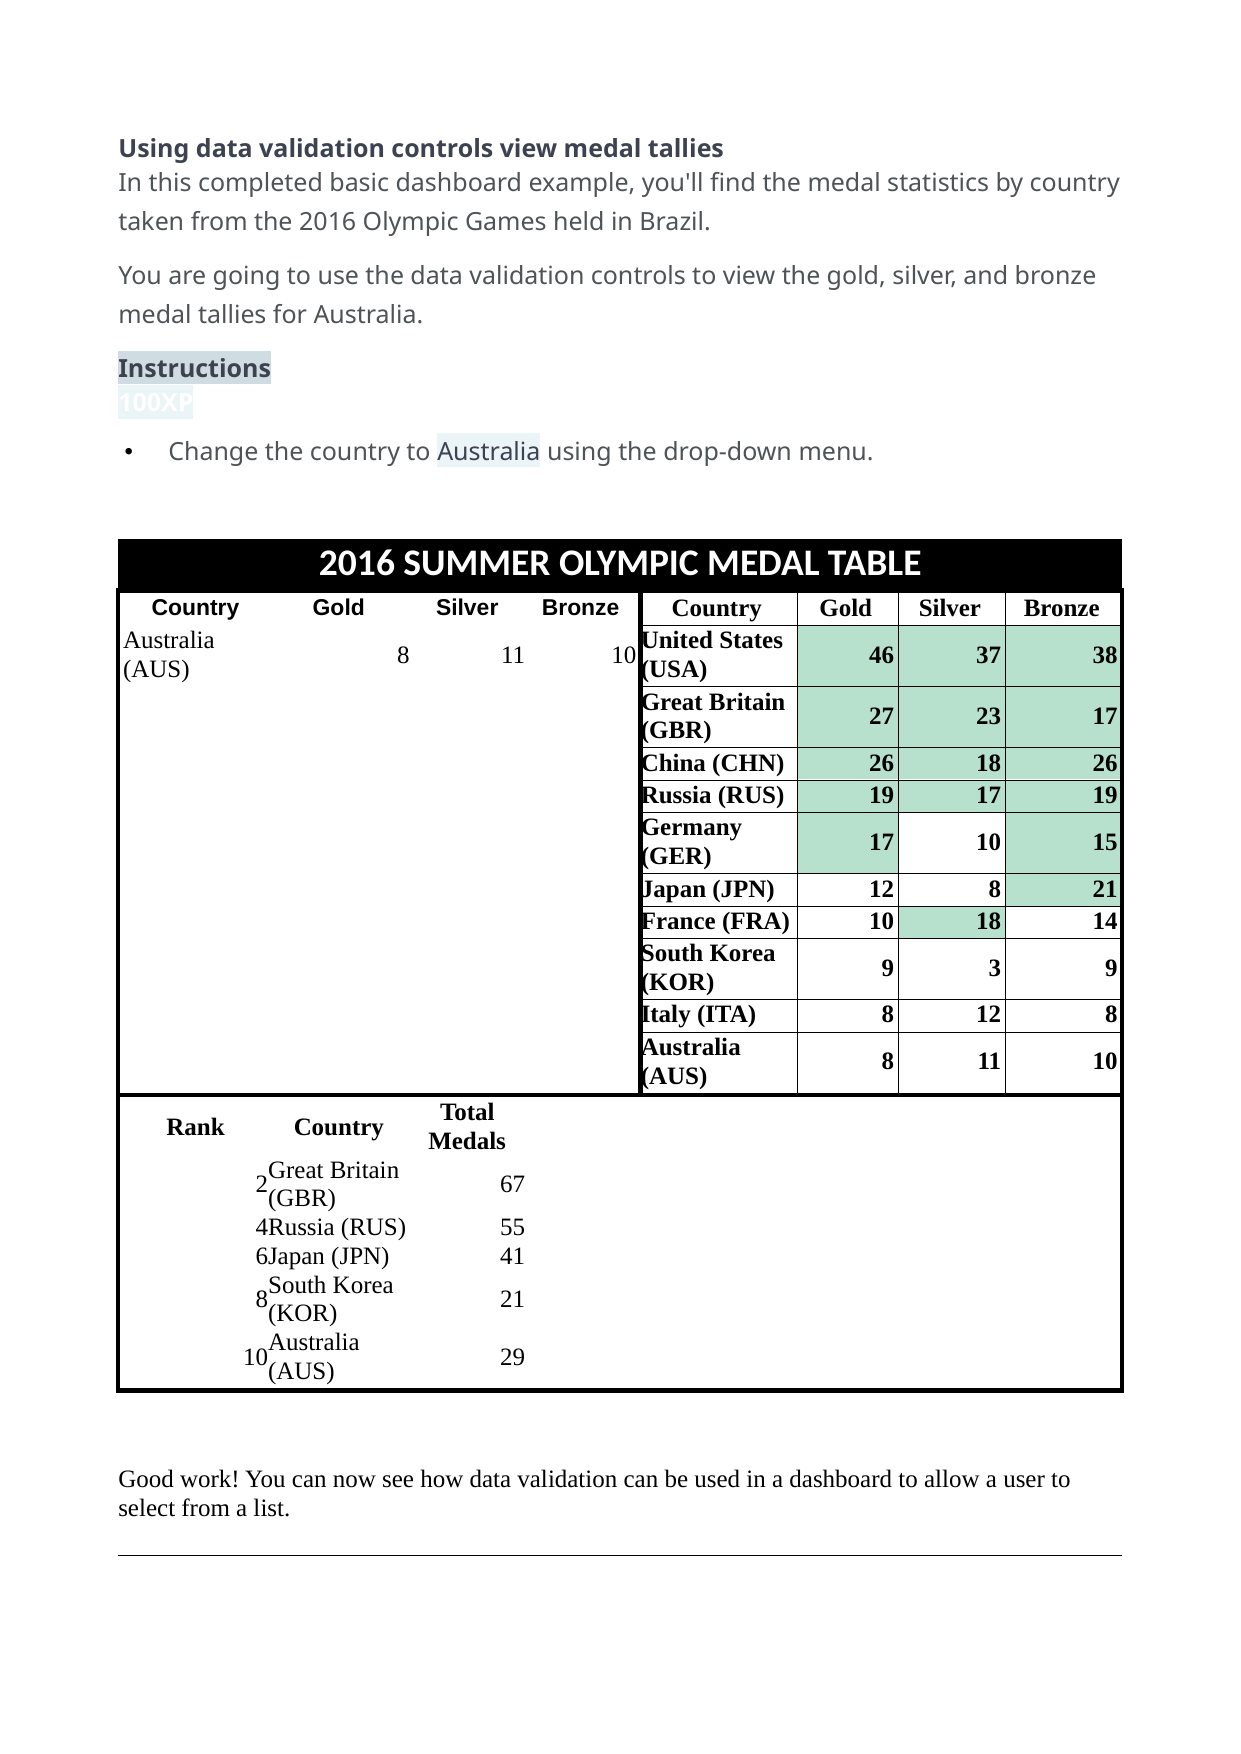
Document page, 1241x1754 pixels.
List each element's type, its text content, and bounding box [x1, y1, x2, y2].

table_cell 10 [120, 1327, 268, 1388]
table_cell United States (USA) [643, 626, 797, 686]
table_cell [409, 1393, 525, 1397]
table_cell 8 [268, 625, 409, 686]
table_cell [268, 686, 409, 747]
table_cell [797, 1241, 898, 1270]
table_cell [525, 780, 638, 812]
table_cell [409, 1398, 525, 1402]
table_cell [268, 906, 409, 938]
table_cell 15 [1006, 813, 1120, 873]
table_cell [1005, 1398, 1122, 1402]
table_cell 23 [899, 687, 1005, 747]
table_cell [525, 1402, 641, 1407]
table_cell 55 [409, 1212, 525, 1241]
table_cell [899, 1212, 1005, 1241]
table_cell 37 [899, 626, 1005, 686]
table_cell [641, 1327, 797, 1388]
table_cell 3 [899, 939, 1005, 999]
table_cell Country [268, 1097, 409, 1155]
table_cell [525, 1398, 641, 1402]
table_cell Great Britain (GBR) [268, 1155, 409, 1212]
table_cell South Korea (KOR) [643, 939, 797, 999]
table_cell [525, 873, 638, 906]
table_cell 46 [798, 626, 898, 686]
table_cell Australia (AUS) [120, 625, 268, 686]
table_cell Gold [268, 593, 409, 625]
table_cell [525, 1097, 641, 1155]
table_cell [409, 1402, 525, 1407]
table_cell 8 [1006, 1000, 1120, 1031]
table_cell [409, 906, 525, 938]
table_header 2016 SUMMER OLYMPIC MEDAL TABLE [118, 539, 1122, 588]
table_cell [525, 812, 638, 873]
table_cell 38 [1006, 626, 1120, 686]
table_cell [525, 1155, 641, 1212]
table_cell Australia (AUS) [643, 1033, 797, 1093]
table_cell 17 [899, 781, 1005, 812]
table_cell Japan (JPN) [268, 1241, 409, 1270]
table_cell [409, 873, 525, 906]
table_cell 9 [1006, 939, 1120, 999]
table_cell 9 [798, 939, 898, 999]
table_cell Country [120, 593, 268, 625]
subtitle Instructions [118, 351, 1109, 384]
table_cell [409, 812, 525, 873]
table_cell [120, 906, 268, 938]
table_cell [409, 747, 525, 779]
table_cell [899, 1241, 1005, 1270]
table_cell 17 [798, 813, 898, 873]
table_cell [120, 780, 268, 812]
table_cell [525, 1031, 638, 1093]
table_cell South Korea (KOR) [268, 1270, 409, 1327]
table_cell [797, 1097, 898, 1155]
table_cell [409, 1031, 525, 1093]
table_cell [1005, 1097, 1120, 1155]
table_cell [409, 999, 525, 1031]
table_cell [641, 1402, 797, 1407]
table_cell [797, 1155, 898, 1212]
table_cell [641, 1241, 797, 1270]
table_cell [899, 1393, 1005, 1397]
table_cell [120, 1031, 268, 1093]
table_cell 19 [1006, 781, 1120, 812]
table_cell 26 [798, 748, 898, 779]
table_cell Rank [120, 1097, 268, 1155]
table_cell Country [643, 593, 797, 625]
table_cell Australia (AUS) [268, 1327, 409, 1388]
table_cell [409, 938, 525, 999]
table_cell [268, 1031, 409, 1093]
table_cell 11 [409, 625, 525, 686]
text You are going to use the data validation controls to view the gold, silver, and bronze medal tallies for Australia. [118, 258, 1122, 331]
table_cell [268, 780, 409, 812]
table_cell [641, 1393, 797, 1397]
table_cell [268, 1402, 409, 1407]
table_cell [268, 938, 409, 999]
table_cell [797, 1398, 898, 1402]
table_cell [268, 873, 409, 906]
table_cell 21 [1006, 874, 1120, 906]
table_cell [525, 999, 638, 1031]
table_cell [409, 686, 525, 747]
text Good work! You can now see how data validation can be used in a dashboard to allow a user to select from a list. [118, 1464, 1122, 1522]
table_cell [641, 1155, 797, 1212]
table_cell 27 [798, 687, 898, 747]
table_cell [1005, 1393, 1122, 1397]
table_cell [409, 780, 525, 812]
table_cell 10 [1006, 1033, 1120, 1093]
table_cell 8 [798, 1033, 898, 1093]
table_cell [120, 999, 268, 1031]
table_cell [641, 1398, 797, 1402]
table_cell [120, 938, 268, 999]
table_cell [899, 1402, 1005, 1407]
table_cell [525, 686, 638, 747]
table_cell China (CHN) [643, 748, 797, 779]
table_cell [899, 1097, 1005, 1155]
table_cell [1005, 1155, 1120, 1212]
table_cell Russia (RUS) [643, 781, 797, 812]
table_cell [118, 1398, 268, 1402]
table_cell [899, 1327, 1005, 1388]
table_cell Total Medals [409, 1097, 525, 1155]
subtitle Using data validation controls view medal tallies [118, 131, 1122, 165]
table_cell 10 [798, 907, 898, 938]
text 100XP [118, 384, 1109, 419]
table_cell [899, 1398, 1005, 1402]
table_cell 14 [1006, 907, 1120, 938]
table_cell 12 [899, 1000, 1005, 1031]
table_cell [525, 747, 638, 779]
table_cell Bronze [525, 593, 638, 625]
table_cell [268, 1398, 409, 1402]
table_cell [268, 747, 409, 779]
table_cell [525, 1270, 641, 1327]
table_cell 18 [899, 907, 1005, 938]
list Change the country to Australia using the drop-down menu. [124, 433, 1116, 467]
table_cell 12 [798, 874, 898, 906]
table_cell 4 [120, 1212, 268, 1241]
table_cell 26 [1006, 748, 1120, 779]
table_cell 10 [899, 813, 1005, 873]
table_cell [268, 1393, 409, 1397]
table_cell [1005, 1327, 1120, 1388]
table_cell [1005, 1212, 1120, 1241]
table_cell 29 [409, 1327, 525, 1388]
table_cell 18 [899, 748, 1005, 779]
table_cell [118, 1393, 268, 1397]
table_cell Silver [899, 593, 1005, 625]
table_cell [1005, 1241, 1120, 1270]
table_cell Great Britain (GBR) [643, 687, 797, 747]
table_cell [268, 812, 409, 873]
table_cell 11 [899, 1033, 1005, 1093]
table_cell [525, 1393, 641, 1397]
table_cell [1005, 1402, 1122, 1407]
table_cell [641, 1097, 797, 1155]
table_cell [641, 1212, 797, 1241]
table_cell [120, 812, 268, 873]
table_cell [525, 1241, 641, 1270]
table_cell Japan (JPN) [643, 874, 797, 906]
table_cell Germany (GER) [643, 813, 797, 873]
table_cell Gold [798, 593, 898, 625]
table_cell [525, 906, 638, 938]
table_cell [118, 1402, 268, 1407]
table_cell 8 [798, 1000, 898, 1031]
table_cell Silver [409, 593, 525, 625]
table_cell 8 [899, 874, 1005, 906]
table_cell Italy (ITA) [643, 1000, 797, 1031]
table_cell 21 [409, 1270, 525, 1327]
table_cell 19 [798, 781, 898, 812]
table_cell [641, 1270, 797, 1327]
table_cell [797, 1393, 898, 1397]
table_cell [797, 1402, 898, 1407]
table_cell [268, 999, 409, 1031]
table_cell 8 [120, 1270, 268, 1327]
table_cell 2 [120, 1155, 268, 1212]
table_cell [899, 1270, 1005, 1327]
table_cell [797, 1212, 898, 1241]
table_cell Bronze [1006, 593, 1120, 625]
table_cell [120, 686, 268, 747]
table_cell 6 [120, 1241, 268, 1270]
table_cell [797, 1327, 898, 1388]
text In this completed basic dashboard example, you'll find the medal statistics by country taken from the 2016 Olympic Games held in Brazil. [118, 165, 1122, 238]
table_cell [899, 1155, 1005, 1212]
table_cell [525, 938, 638, 999]
table_cell 10 [525, 625, 638, 686]
table_cell 67 [409, 1155, 525, 1212]
table_cell [525, 1212, 641, 1241]
table_cell Russia (RUS) [268, 1212, 409, 1241]
table_cell France (FRA) [643, 907, 797, 938]
table_cell [797, 1270, 898, 1327]
table_cell [120, 873, 268, 906]
table_cell [120, 747, 268, 779]
table_cell [1005, 1270, 1120, 1327]
table_cell 17 [1006, 687, 1120, 747]
table_cell 41 [409, 1241, 525, 1270]
table_cell [525, 1327, 641, 1388]
